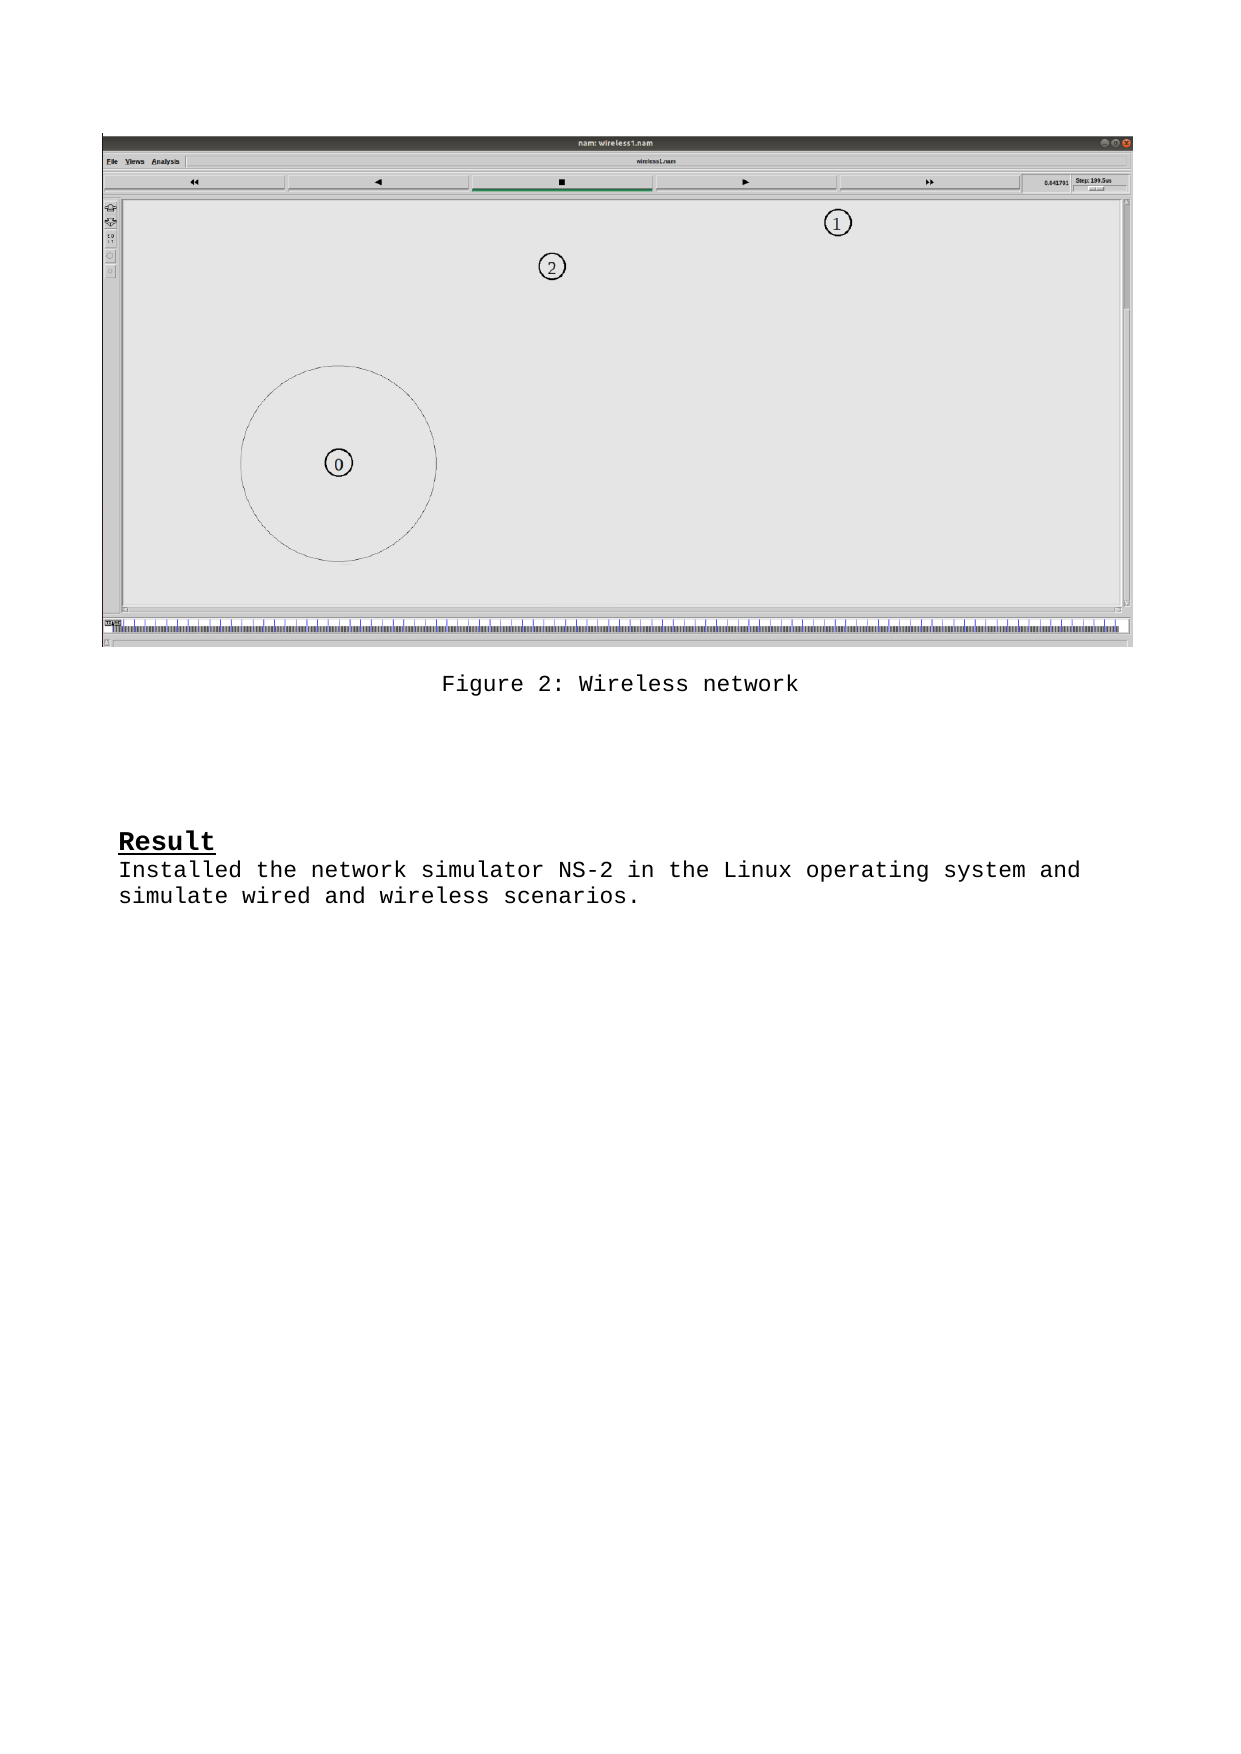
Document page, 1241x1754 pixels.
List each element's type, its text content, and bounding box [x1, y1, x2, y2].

text Installed the network simulator NS-2 in the Linux operating system and simulate wired and wireless scenarios. [118, 859, 1122, 911]
picture [102, 133, 1133, 647]
text Figure 2: Wireless network [118, 672, 1122, 698]
text Result [118, 828, 1122, 859]
